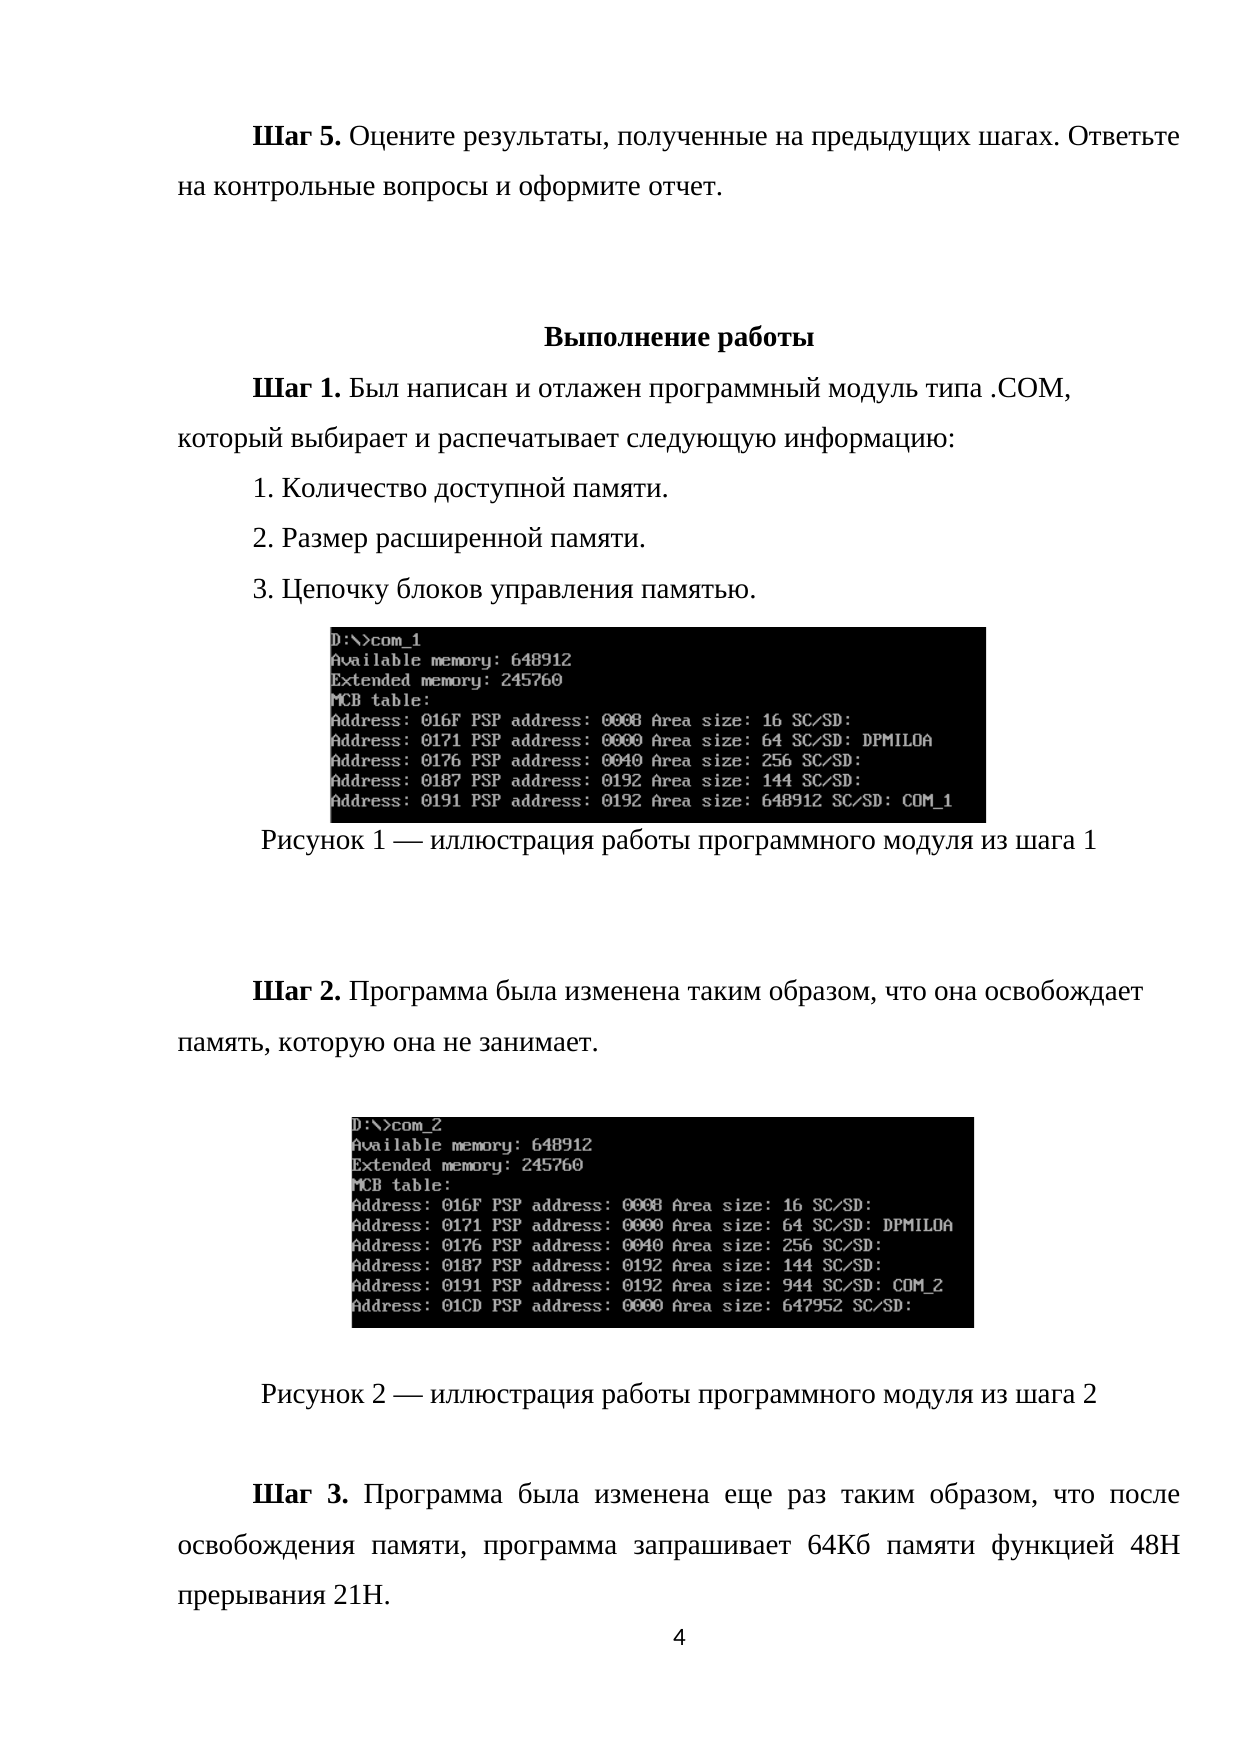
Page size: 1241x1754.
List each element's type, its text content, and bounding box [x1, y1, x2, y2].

text Рисунок 1 — иллюстрация работы программного модуля из шага 1 [177, 822, 1181, 856]
text Шаг 1. Был написан и отлажен программный модуль типа .COM, который выбирает и распечатывает следующую информацию: [177, 370, 1181, 453]
text Шаг 5. Оцените результаты, полученные на предыдущих шагах. Ответьте на контрольные вопросы и оформите отчет. [177, 118, 1181, 202]
text 1. Количество доступной памяти. [177, 470, 1181, 504]
picture [329, 627, 987, 823]
text Шаг 3. Программа была изменена еще раз таким образом, что после освобождения памяти, программа запрашивает 64Кб памяти функцией 48H прерывания 21H. [177, 1477, 1181, 1611]
text 2. Размер расширенной памяти. [177, 521, 1181, 554]
text 3. Цепочку блоков управления памятью. [177, 571, 1181, 604]
text Шаг 2. Программа была изменена таким образом, что она освобождает память, которую она не занимает. [177, 973, 1181, 1057]
picture [351, 1117, 975, 1328]
text Выполнение работы [177, 319, 1181, 353]
text Рисунок 2 — иллюстрация работы программного модуля из шага 2 [177, 1376, 1181, 1409]
